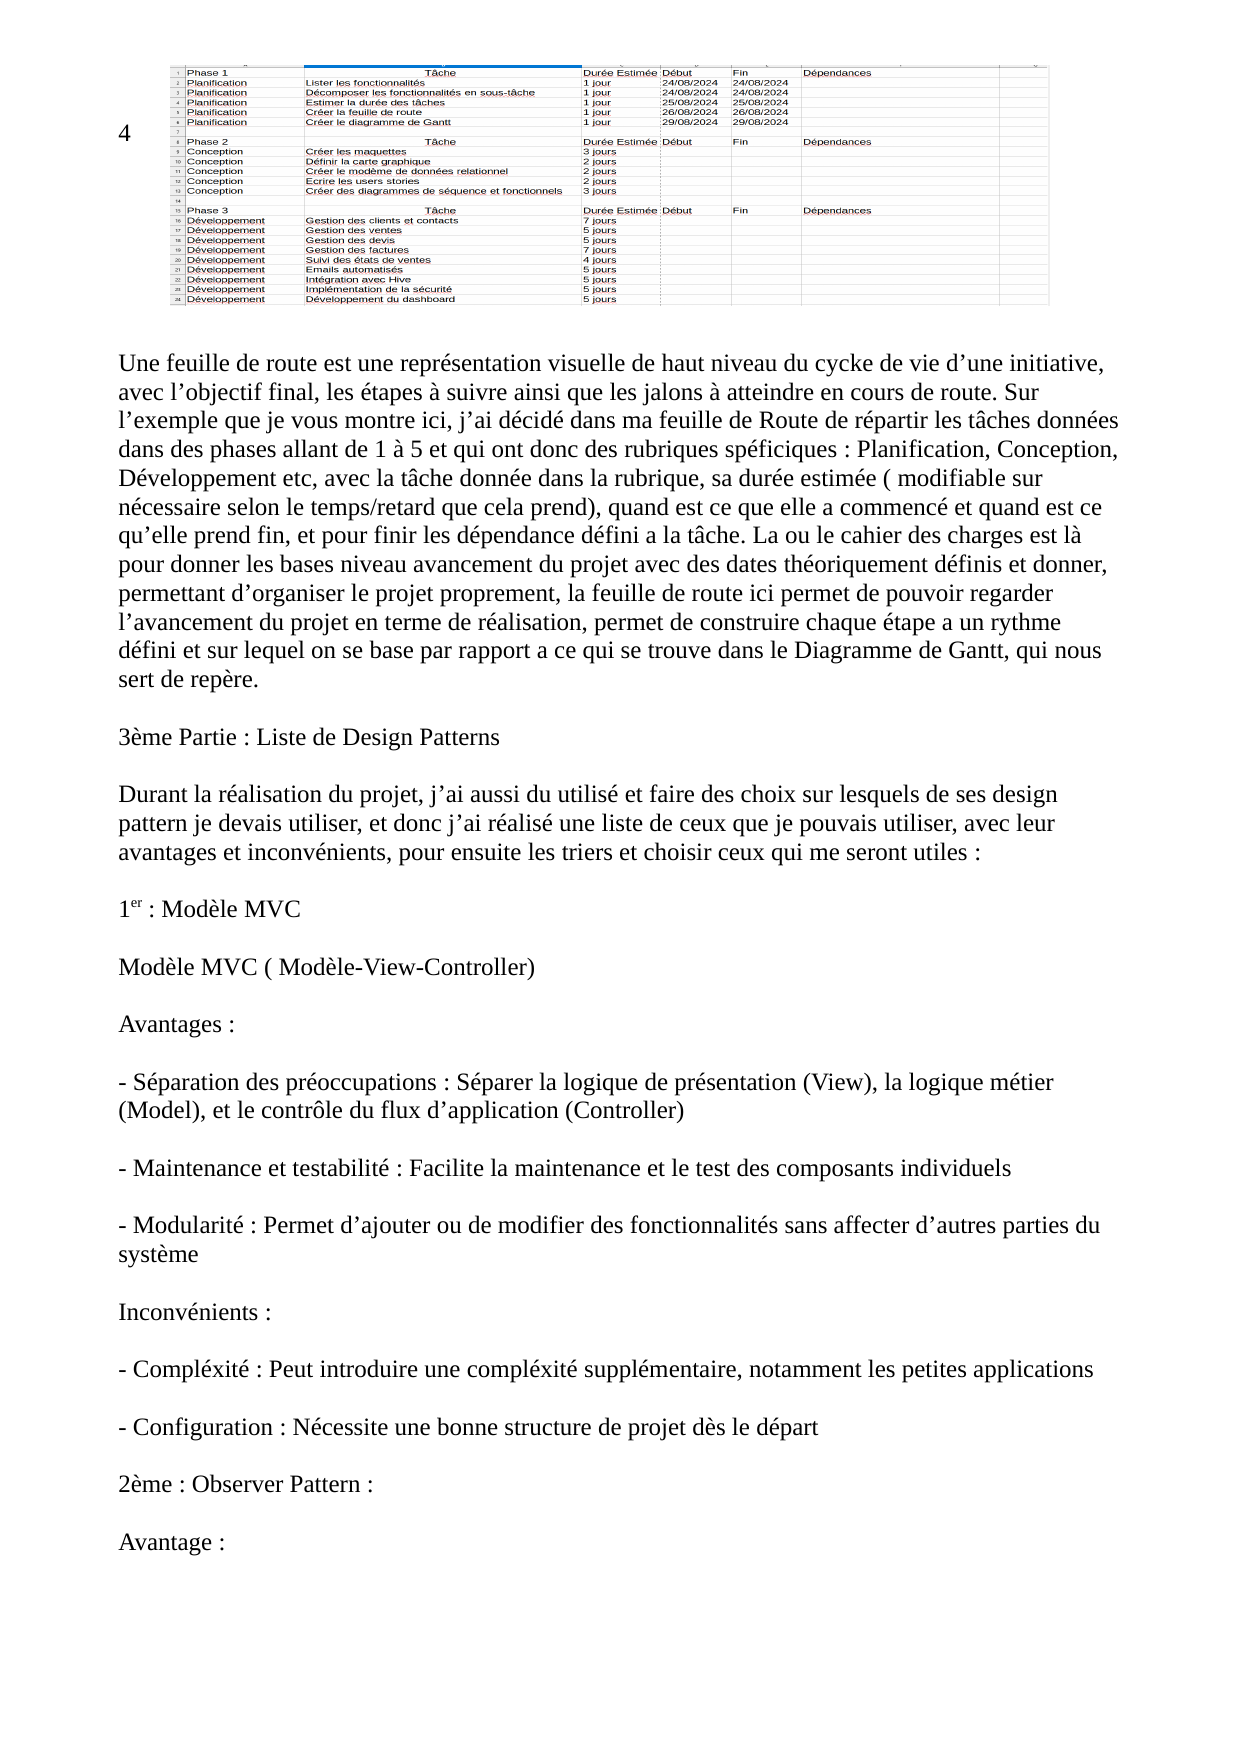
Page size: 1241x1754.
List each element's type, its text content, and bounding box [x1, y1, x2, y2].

text Avantage : [118, 1527, 1122, 1556]
text 3ème Partie : Liste de Design Patterns [118, 722, 1122, 751]
picture [170, 65, 1050, 306]
text Modèle MVC ( Modèle-View-Controller) [118, 952, 1122, 981]
text 2ème : Observer Pattern : [118, 1469, 1122, 1498]
text - Configuration : Nécessite une bonne structure de projet dès le départ [118, 1412, 1122, 1441]
text - Modularité : Permet d’ajouter ou de modifier des fonctionnalités sans affecter d’autres parties du système [118, 1211, 1122, 1268]
text - Compléxité : Peut introduire une compléxité supplémentaire, notamment les petites applications [118, 1354, 1122, 1383]
text Durant la réalisation du projet, j’ai aussi du utilisé et faire des choix sur lesquels de ses design pattern je devais utiliser, et donc j’ai réalisé une liste de ceux que je pouvais utiliser, avec leur avantages et inconvénients, pour ensuite les triers et choisir ceux qui me seront utiles : [118, 779, 1122, 866]
text - Séparation des préoccupations : Séparer la logique de présentation (View), la logique métier (Model), et le contrôle du flux d’application (Controller) [118, 1067, 1122, 1124]
text Une feuille de route est une représentation visuelle de haut niveau du cycke de vie d’une initiative, avec l’objectif final, les étapes à suivre ainsi que les jalons à atteindre en cours de route. Sur l’exemple que je vous montre ici, j’ai décidé dans ma feuille de Route de répartir les tâches données dans des phases allant de 1 à 5 et qui ont donc des rubriques spéficiques : Planification, Conception, Développement etc, avec la tâche donnée dans la rubrique, sa durée estimée ( modifiable sur nécessaire selon le temps/retard que cela prend), quand est ce que elle a commencé et quand est ce qu’elle prend fin, et pour finir les dépendance défini a la tâche. La ou le cahier des charges est là pour donner les bases niveau avancement du projet avec des dates théoriquement définis et donner, permettant d’organiser le projet proprement, la feuille de route ici permet de pouvoir regarder l’avancement du projet en terme de réalisation, permet de construire chaque étape a un rythme défini et sur lequel on se base par rapport a ce qui se trouve dans le Diagramme de Gantt, qui nous sert de repère. [118, 348, 1122, 693]
text Avantages : [118, 1009, 1122, 1038]
text - Maintenance et testabilité : Facilite la maintenance et le test des composants individuels [118, 1153, 1122, 1182]
text [1050, 118, 1122, 147]
text Inconvénients : [118, 1297, 1122, 1326]
text 4 [118, 118, 170, 147]
text 1er : Modèle MVC [118, 894, 1122, 923]
